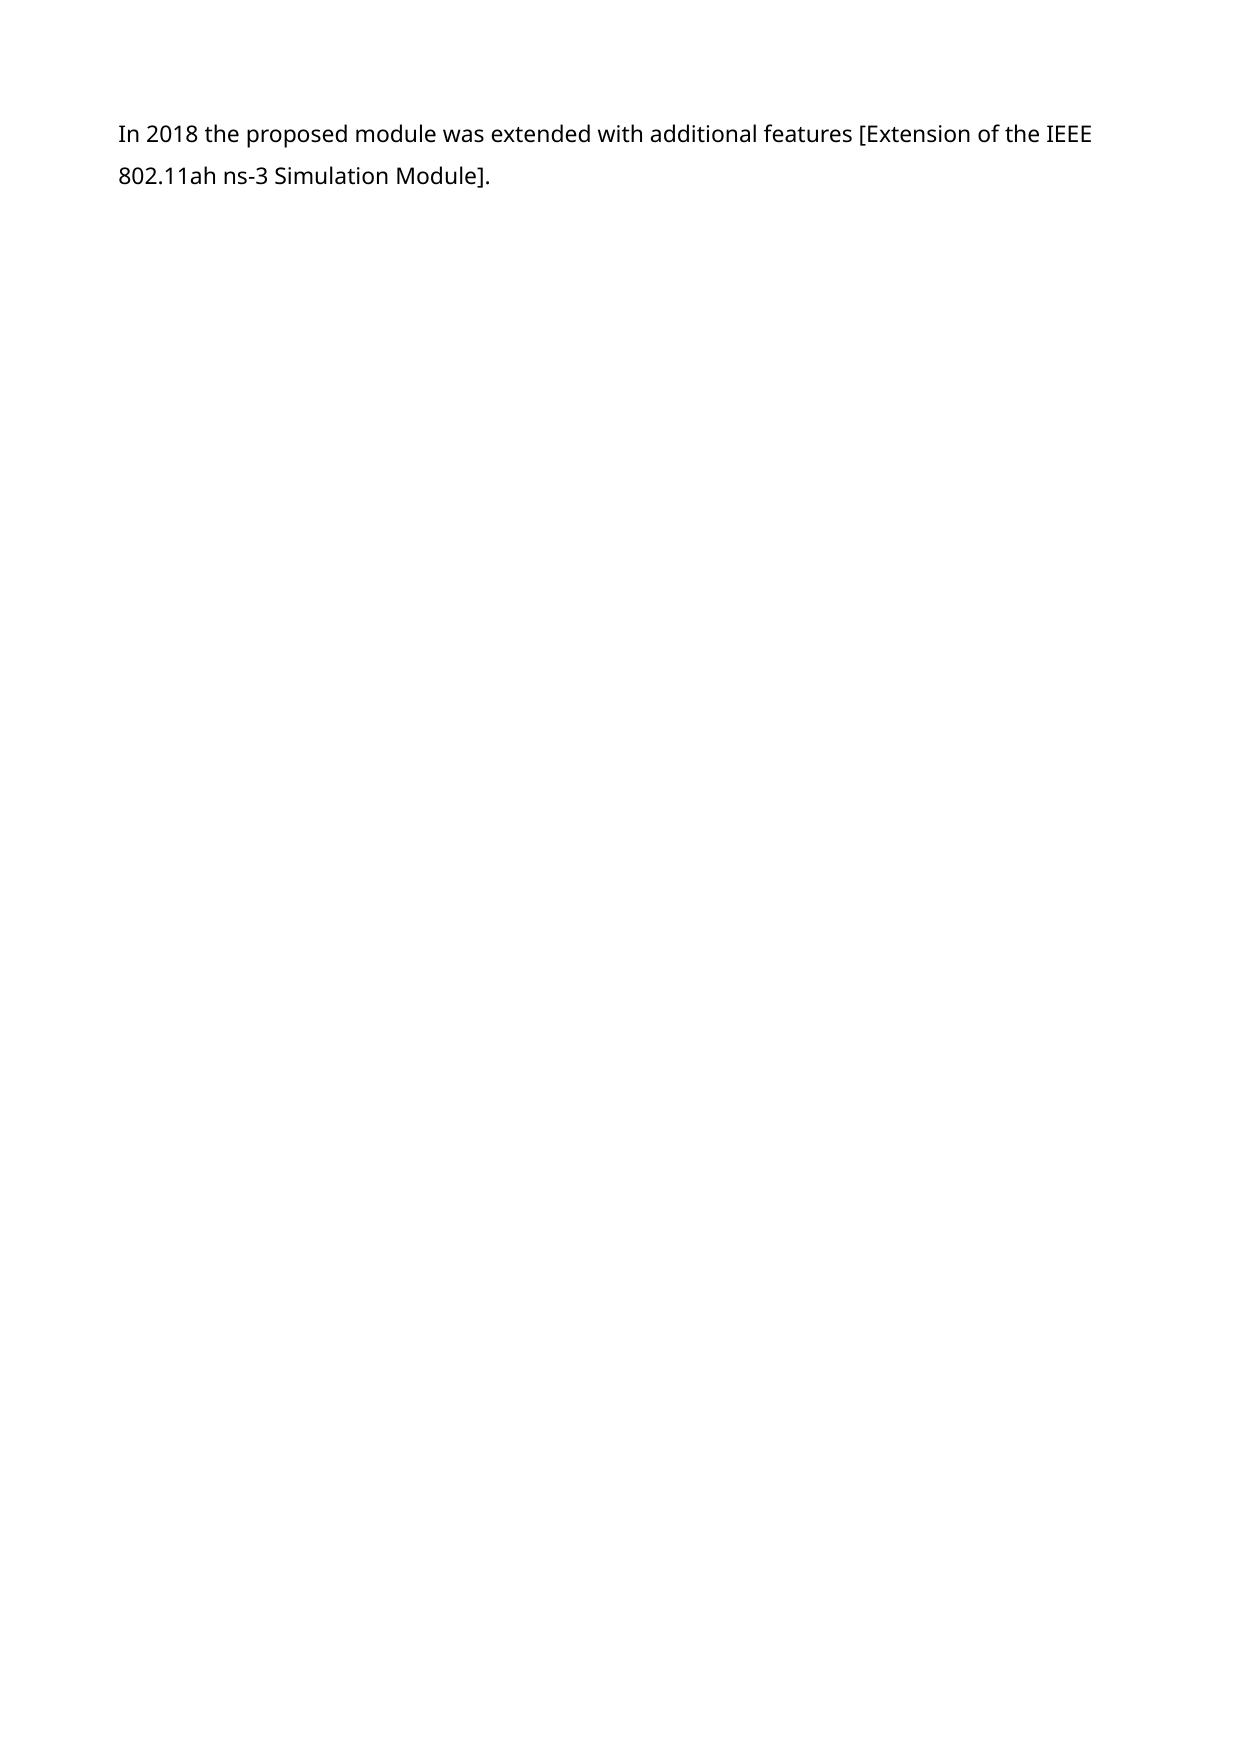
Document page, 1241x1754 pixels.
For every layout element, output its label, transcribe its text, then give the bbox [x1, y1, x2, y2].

text In 2018 the proposed module was extended with additional features [Extension of the IEEE 802.11ah ns-3 Simulation Module]. [118, 118, 1122, 192]
